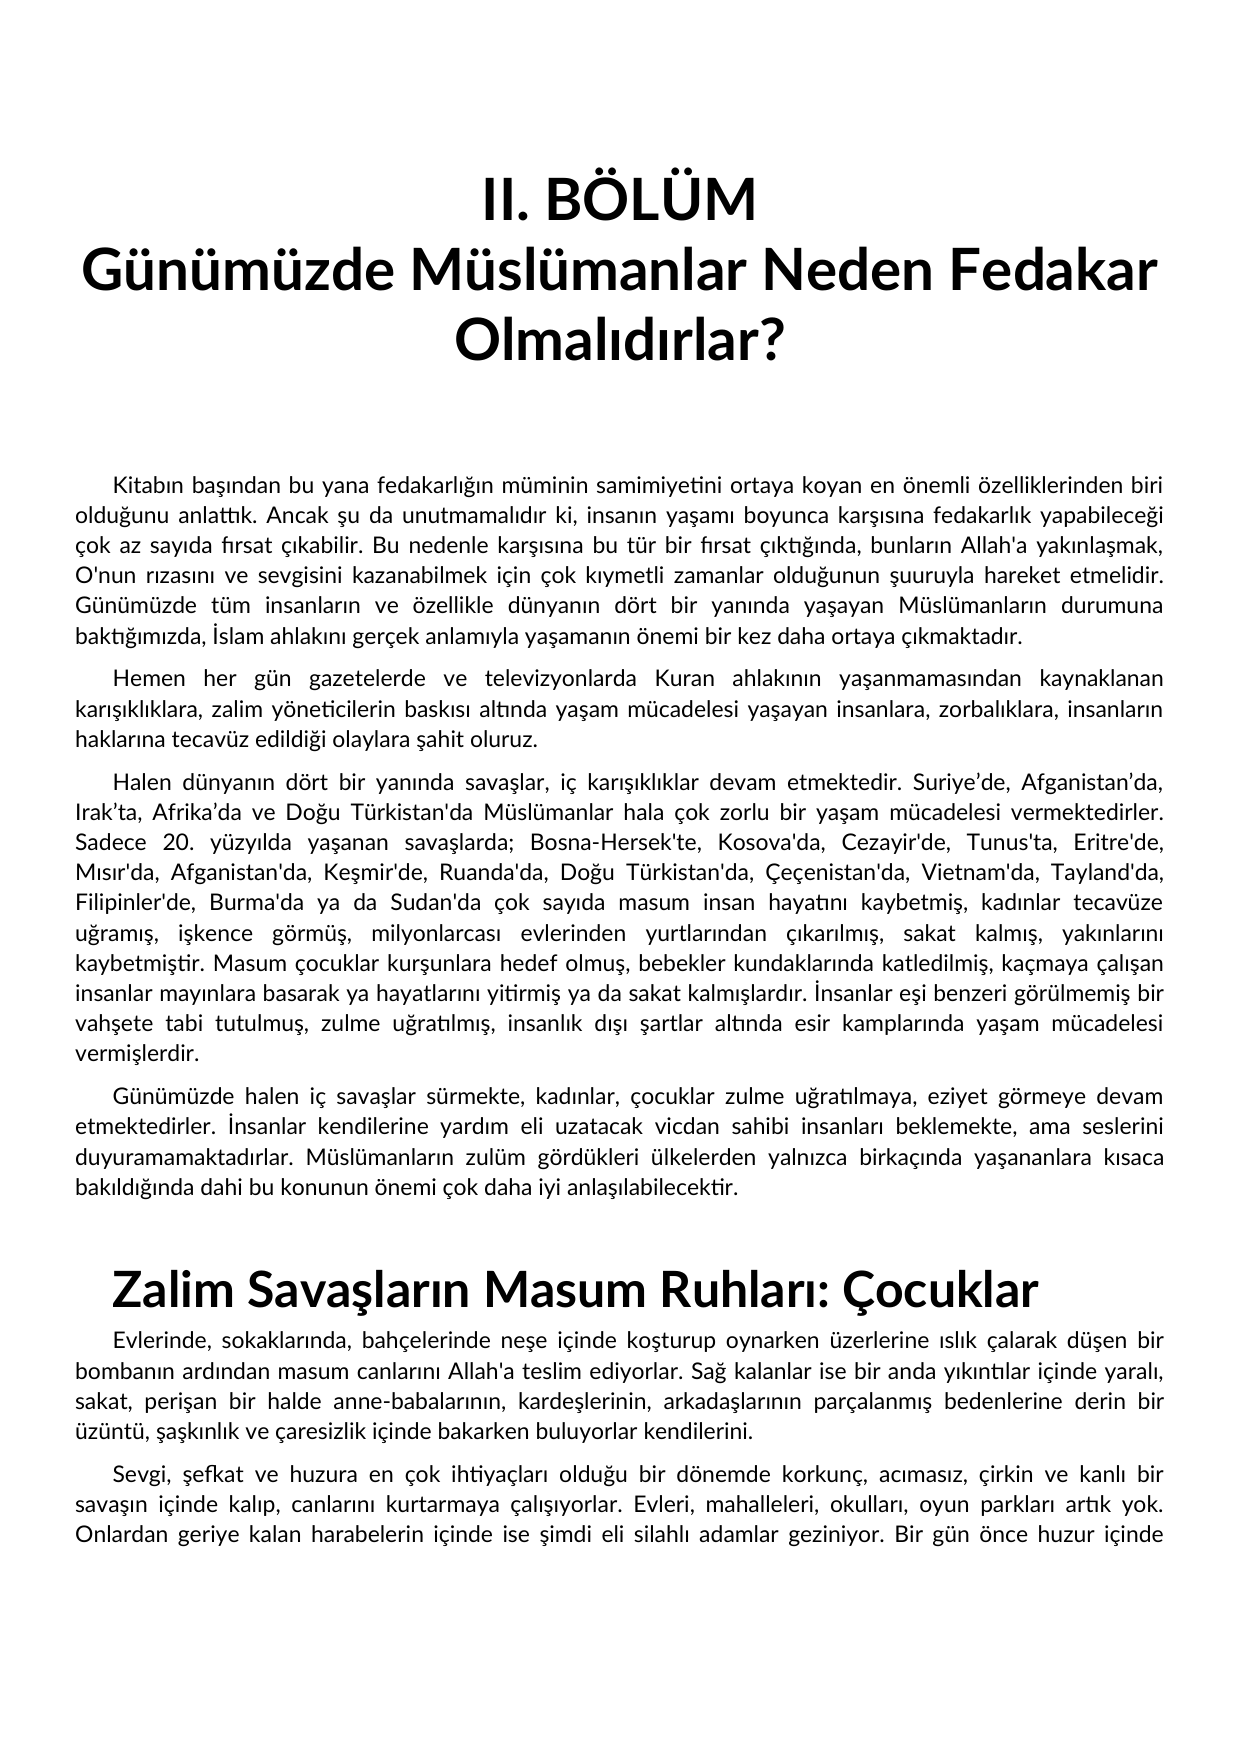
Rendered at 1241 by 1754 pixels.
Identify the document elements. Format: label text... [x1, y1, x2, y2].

subtitle II. BÖLÜM Günümüzde Müslümanlar Neden Fedakar Olmalıdırlar? [75, 162, 1165, 372]
text Kitabın başından bu yana fedakarlığın müminin samimiyetini ortaya koyan en önemli özelliklerinden biri olduğunu anlattık. Ancak şu da unutmamalıdır ki, insanın yaşamı boyunca karşısına fedakarlık yapabileceği çok az sayıda fırsat çıkabilir. Bu nedenle karşısına bu tür bir fırsat çıktığında, bunların Allah'a yakınlaşmak, O'nun rızasını ve sevgisini kazanabilmek için çok kıymetli zamanlar olduğunun şuuruyla hareket etmelidir. Günümüzde tüm insanların ve özellikle dünyanın dört bir yanında yaşayan Müslümanların durumuna baktığımızda, İslam ahlakını gerçek anlamıyla yaşamanın önemi bir kez daha ortaya çıkmaktadır. [75, 470, 1165, 649]
subtitle Zalim Savaşların Masum Ruhları: Çocuklar [112, 1258, 1165, 1318]
text Evlerinde, sokaklarında, bahçelerinde neşe içinde koşturup oynarken üzerlerine ıslık çalarak düşen bir bombanın ardından masum canlarını Allah'a teslim ediyorlar. Sağ kalanlar ise bir anda yıkıntılar içinde yaralı, sakat, perişan bir halde anne-babalarının, kardeşlerinin, arkadaşlarının parçalanmış bedenlerine derin bir üzüntü, şaşkınlık ve çaresizlik içinde bakarken buluyorlar kendilerini. [75, 1326, 1165, 1444]
text Günümüzde halen iç savaşlar sürmekte, kadınlar, çocuklar zulme uğratılmaya, eziyet görmeye devam etmektedirler. İnsanlar kendilerine yardım eli uzatacak vicdan sahibi insanları beklemekte, ama seslerini duyuramamaktadırlar. Müslümanların zulüm gördükleri ülkelerden yalnızca birkaçında yaşananlara kısaca bakıldığında dahi bu konunun önemi çok daha iyi anlaşılabilecektir. [75, 1082, 1165, 1200]
text Hemen her gün gazetelerde ve televizyonlarda Kuran ahlakının yaşanmamasından kaynaklanan karışıklıklara, zalim yöneticilerin baskısı altında yaşam mücadelesi yaşayan insanlara, zorbalıklara, insanların haklarına tecavüz edildiği olaylara şahit oluruz. [75, 664, 1165, 752]
text Halen dünyanın dört bir yanında savaşlar, iç karışıklıklar devam etmektedir. Suriye’de, Afganistan’da, Irak’ta, Afrika’da ve Doğu Türkistan'da Müslümanlar hala çok zorlu bir yaşam mücadelesi vermektedirler. Sadece 20. yüzyılda yaşanan savaşlarda; Bosna-Hersek'te, Kosova'da, Cezayir'de, Tunus'ta, Eritre'de, Mısır'da, Afganistan'da, Keşmir'de, Ruanda'da, Doğu Türkistan'da, Çeçenistan'da, Vietnam'da, Tayland'da, Filipinler'de, Burma'da ya da Sudan'da çok sayıda masum insan hayatını kaybetmiş, kadınlar tecavüze uğramış, işkence görmüş, milyonlarcası evlerinden yurtlarından çıkarılmış, sakat kalmış, yakınlarını kaybetmiştir. Masum çocuklar kurşunlara hedef olmuş, bebekler kundaklarında katledilmiş, kaçmaya çalışan insanlar mayınlara basarak ya hayatlarını yitirmiş ya da sakat kalmışlardır. İnsanlar eşi benzeri görülmemiş bir vahşete tabi tutulmuş, zulme uğratılmış, insanlık dışı şartlar altında esir kamplarında yaşam mücadelesi vermişlerdir. [75, 767, 1165, 1067]
text Sevgi, şefkat ve huzura en çok ihtiyaçları olduğu bir dönemde korkunç, acımasız, çirkin ve kanlı bir savaşın içinde kalıp, canlarını kurtarmaya çalışıyorlar. Evleri, mahalleleri, okulları, oyun parkları artık yok. Onlardan geriye kalan harabelerin içinde ise şimdi eli silahlı adamlar geziniyor. Bir gün önce huzur içinde [75, 1459, 1165, 1547]
